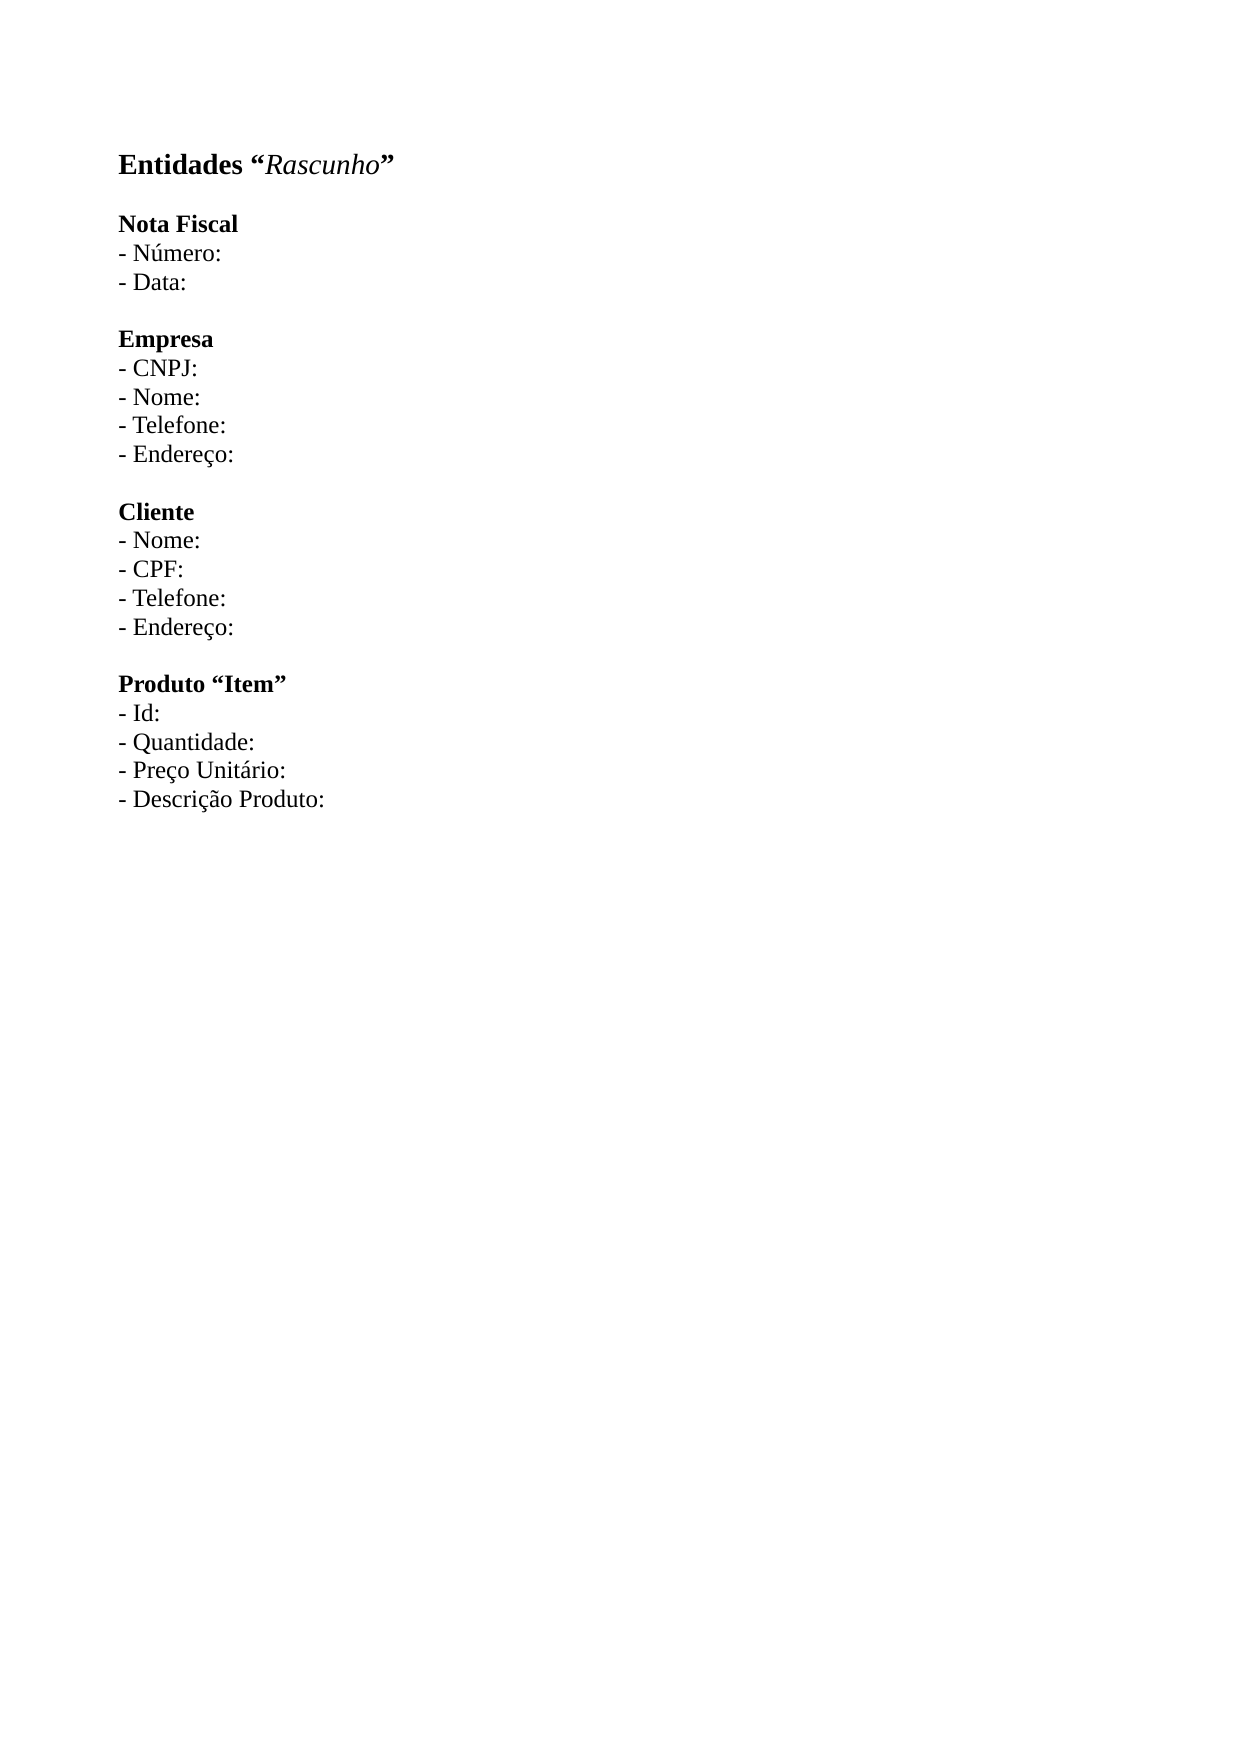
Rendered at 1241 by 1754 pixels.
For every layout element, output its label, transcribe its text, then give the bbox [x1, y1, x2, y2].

text - CPF: [118, 554, 1122, 583]
text - Quantidade: [118, 727, 1122, 755]
text Nota Fiscal [118, 209, 1122, 238]
text - Nome: [118, 525, 1122, 554]
text - Preço Unitário: [118, 755, 1122, 784]
text - Endereço: [118, 439, 1122, 468]
text - Telefone: [118, 583, 1122, 612]
text - Descrição Produto: [118, 784, 1122, 813]
text Entidades “Rascunho” [118, 147, 1122, 180]
text Cliente [118, 497, 1122, 525]
text - Número: [118, 238, 1122, 267]
text - Id: [118, 698, 1122, 727]
text - Data: [118, 267, 1122, 295]
text - CNPJ: [118, 353, 1122, 382]
text Produto “Item” [118, 669, 1122, 698]
text - Endereço: [118, 612, 1122, 640]
text - Telefone: [118, 410, 1122, 439]
text - Nome: [118, 382, 1122, 410]
text Empresa [118, 324, 1122, 353]
